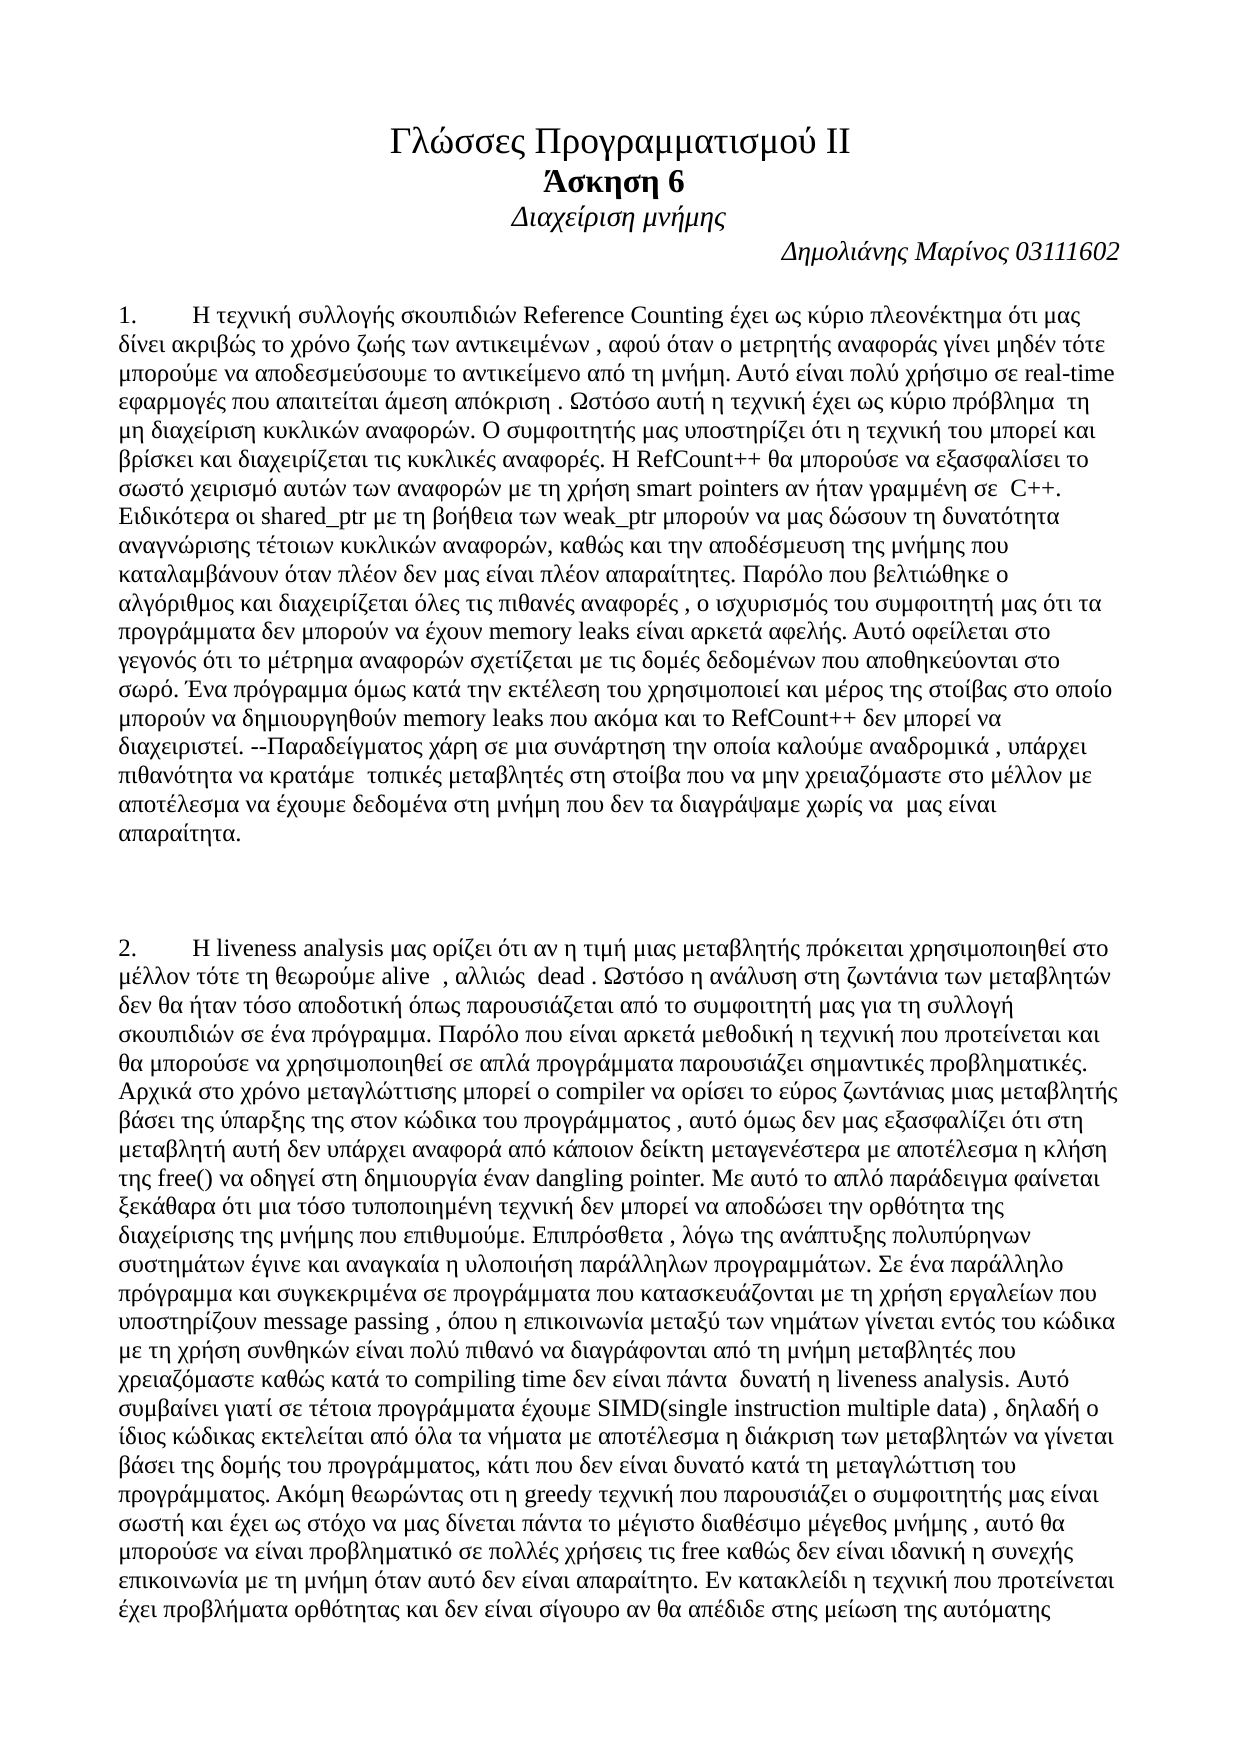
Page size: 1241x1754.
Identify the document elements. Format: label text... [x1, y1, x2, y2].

text Δημολιάνης Μαρίνος 03111602 [118, 233, 1122, 267]
list Η liveness analysis μας ορίζει ότι αν η τιμή μιας μεταβλητής πρόκειται χρησιμοποιηθεί στο μέλλον τότε τη θεωρούμε alive , αλλιώς dead . Ωστόσο η ανάλυση στη ζωντάνια των μεταβλητών δεν θα ήταν τόσο αποδοτική όπως παρουσιάζεται από το συμφοιτητή μας για τη συλλογή σκουπιδιών σε ένα πρόγραμμα. Παρόλο που είναι αρκετά μεθοδική η τεχνική που προτείνεται και θα μπορούσε να χρησιμοποιηθεί σε απλά προγράμματα παρουσιάζει σημαντικές προβληματικές. Αρχικά στο χρόνο μεταγλώττισης μπορεί ο compiler να ορίσει το εύρος ζωντάνιας μιας μεταβλητής βάσει της ύπαρξης της στον κώδικα του προγράμματος , αυτό όμως δεν μας εξασφαλίζει ότι στη μεταβλητή αυτή δεν υπάρχει αναφορά από κάποιον δείκτη μεταγενέστερα με αποτέλεσμα η κλήση της free() να οδηγεί στη δημιουργία έναν dangling pointer. Με αυτό το απλό παράδειγμα φαίνεται ξεκάθαρα ότι μια τόσο τυποποιημένη τεχνική δεν μπορεί να αποδώσει την ορθότητα της διαχείρισης της μνήμης που επιθυμούμε. Επιπρόσθετα , λόγω της ανάπτυξης πολυπύρηνων συστημάτων έγινε και αναγκαία η υλοποιήση παράλληλων προγραμμάτων. Σε ένα παράλληλο πρόγραμμα και συγκεκριμένα σε προγράμματα που κατασκευάζονται με τη χρήση εργαλείων που υποστηρίζουν message passing , όπου η επικοινωνία μεταξύ των νημάτων γίνεται εντός του κώδικα με τη χρήση συνθηκών είναι πολύ πιθανό να διαγράφονται από τη μνήμη μεταβλητές που χρειαζόμαστε καθώς κατά το compiling time δεν είναι πάντα δυνατή η liveness analysis. Αυτό συμβαίνει γιατί σε τέτοια προγράμματα έχουμε SIMD(single instruction multiple data) , δηλαδή ο ίδιος κώδικας εκτελείται από όλα τα νήματα με αποτέλεσμα η διάκριση των μεταβλητών να γίνεται βάσει της δομής του προγράμματος, κάτι που δεν είναι δυνατό κατά τη μεταγλώττιση του προγράμματος. Ακόμη θεωρώντας οτι η greedy τεχνική που παρουσιάζει ο συμφοιτητής μας είναι σωστή και έχει ως στόχο να μας δίνεται πάντα το μέγιστο διαθέσιμο μέγεθος μνήμης , αυτό θα μπορούσε να είναι προβληματικό σε πολλές χρήσεις τις free καθώς δεν είναι ιδανική η συνεχής επικοινωνία με τη μνήμη όταν αυτό δεν είναι απαραίτητο. Εν κατακλείδι η τεχνική που προτείνεται έχει προβλήματα ορθότητας και δεν είναι σίγουρο αν θα απέδιδε στης μείωση της αυτόματης [118, 933, 1122, 1623]
text Διαχείριση μνήμης [118, 199, 1122, 233]
text Γλώσσες Προγραμματισμού ΙΙ [118, 118, 1122, 161]
list Η τεχνική συλλογής σκουπιδιών Reference Counting έχει ως κύριο πλεονέκτημα ότι μας δίνει ακριβώς το χρόνο ζωής των αντικειμένων , αφού όταν ο μετρητής αναφοράς γίνει μηδέν τότε μπορούμε να αποδεσμεύσουμε το αντικείμενο από τη μνήμη. Αυτό είναι πολύ χρήσιμο σε real-time εφαρμογές που απαιτείται άμεση απόκριση . Ωστόσο αυτή η τεχνική έχει ως κύριο πρόβλημα τη μη διαχείριση κυκλικών αναφορών. Ο συμφοιτητής μας υποστηρίζει ότι η τεχνική του μπορεί και βρίσκει και διαχειρίζεται τις κυκλικές αναφορές. Η RefCount++ θα μπορούσε να εξασφαλίσει το σωστό χειρισμό αυτών των αναφορών με τη χρήση smart pointers αν ήταν γραμμένη σε C++. Ειδικότερα οι shared_ptr με τη βοήθεια των weak_ptr μπορούν να μας δώσουν τη δυνατότητα αναγνώρισης τέτοιων κυκλικών αναφορών, καθώς και την αποδέσμευση της μνήμης που καταλαμβάνουν όταν πλέον δεν μας είναι πλέον απαραίτητες. Παρόλο που βελτιώθηκε ο αλγόριθμος και διαχειρίζεται όλες τις πιθανές αναφορές , ο ισχυρισμός του συμφοιτητή μας ότι τα προγράμματα δεν μπορούν να έχουν memory leaks είναι αρκετά αφελής. Αυτό οφείλεται στο γεγονός ότι το μέτρημα αναφορών σχετίζεται με τις δομές δεδομένων που αποθηκεύονται στο σωρό. Ένα πρόγραμμα όμως κατά την εκτέλεση του χρησιμοποιεί και μέρος της στοίβας στο οποίο μπορούν να δημιουργηθούν memory leaks που ακόμα και το RefCount++ δεν μπορεί να διαχειριστεί. --Παραδείγματος χάρη σε μια συνάρτηση την οποία καλούμε αναδρομικά , υπάρχει πιθανότητα να κρατάμε τοπικές μεταβλητές στη στοίβα που να μην χρειαζόμαστε στο μέλλον με αποτέλεσμα να έχουμε δεδομένα στη μνήμη που δεν τα διαγράψαμε χωρίς να μας είναι απαραίτητα. [118, 300, 1122, 846]
text Άσκηση 6 [118, 161, 1122, 199]
